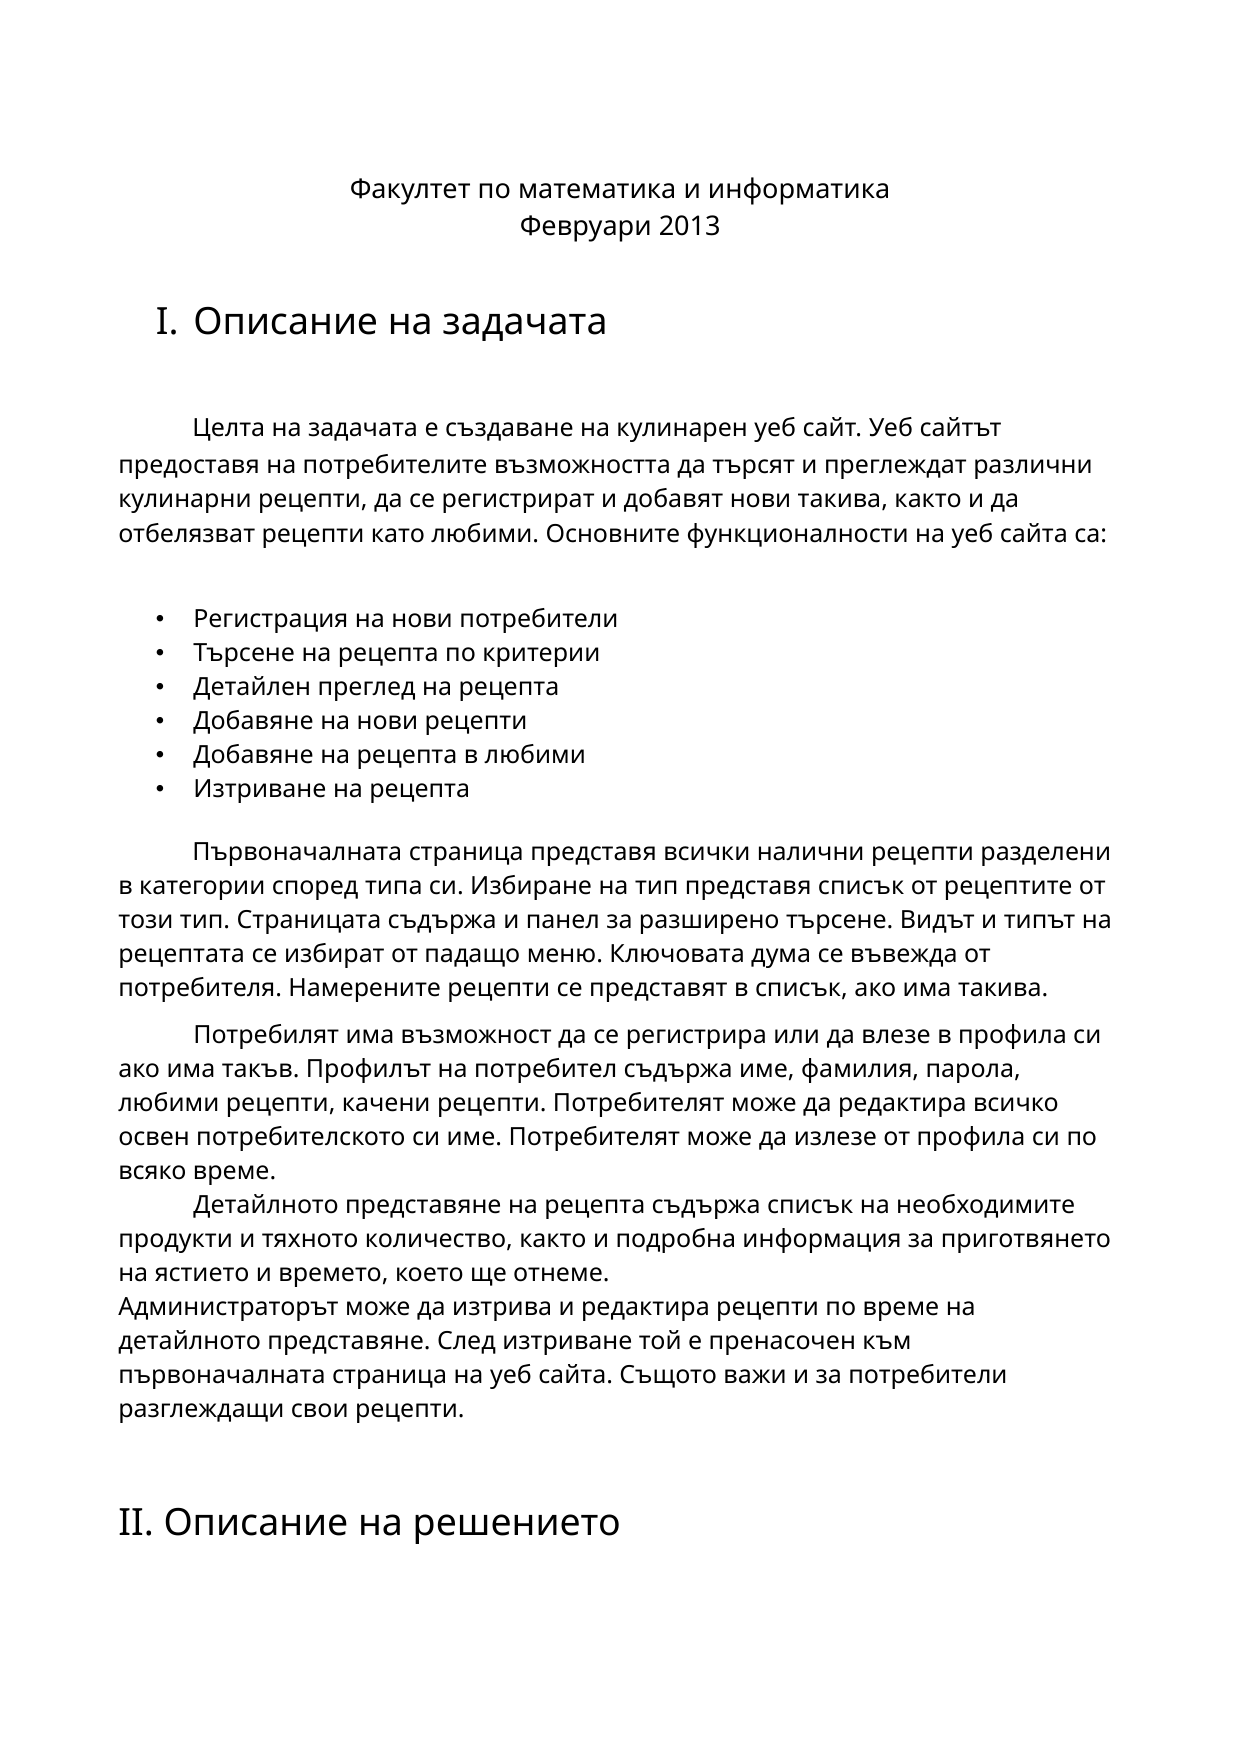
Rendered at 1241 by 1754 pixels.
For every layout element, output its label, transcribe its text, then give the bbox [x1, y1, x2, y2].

list Изтриване на рецепта [156, 771, 1122, 805]
list Регистрация на нови потребители [156, 600, 1122, 634]
list Добавяне на нови рецепти [156, 702, 1122, 737]
text II. Описание на решението [118, 1495, 1122, 1546]
text Първоначалната страница представя всички налични рецепти разделени в категории според типа си. Избиране на тип представя списък от рецептите от този тип. Страницата съдържа и панел за разширено търсене. Видът и типът на рецептата се избират от падащо меню. Ключовата дума се въвежда от потребителя. Намерените рецепти се представят в списък, ако има такива. [118, 833, 1122, 1004]
text Целта на задачата е създаване на кулинарен уеб сайт. Уеб сайтът предоставя на потребителите възможността да търсят и преглеждат различни кулинарни рецепти, да се регистрират и добавят нови такива, както и да отбелязват рецепти като любими. Основните функционалности на уеб сайта са: [118, 396, 1122, 549]
list Добавяне на рецепта в любими [156, 737, 1122, 771]
list Детайлен преглед на рецепта [156, 668, 1122, 702]
text Потребилят има възможност да се регистрира или дa влезе в профила си ако има такъв. Профилът на потребител съдържа име, фамилия, парола, любими рецепти, качени рецепти. Потребителят може да редактира всичко освен потребителското си име. Потребителят може да излезе от профила си по всяко време. [118, 1016, 1122, 1187]
list Търсене на рецепта по критерии [156, 634, 1122, 668]
text Факултет по математика и информатика [118, 169, 1122, 206]
text Февруари 2013 [118, 206, 1122, 243]
text Администраторът може да изтрива и редактира рецепти по време на детайлното представяне. След изтриване той е пренасочен към първоначалната страница на уеб сайта. Същото важи и за потребители разглеждащи свои рецепти. [118, 1289, 1122, 1425]
text Детайлното представяне на рецепта съдържа списък на необходимите продукти и тяхното количество, както и подробна информация за приготвянето на ястието и времето, което ще отнеме. [118, 1187, 1122, 1289]
list Описание на задачата [156, 294, 1122, 345]
